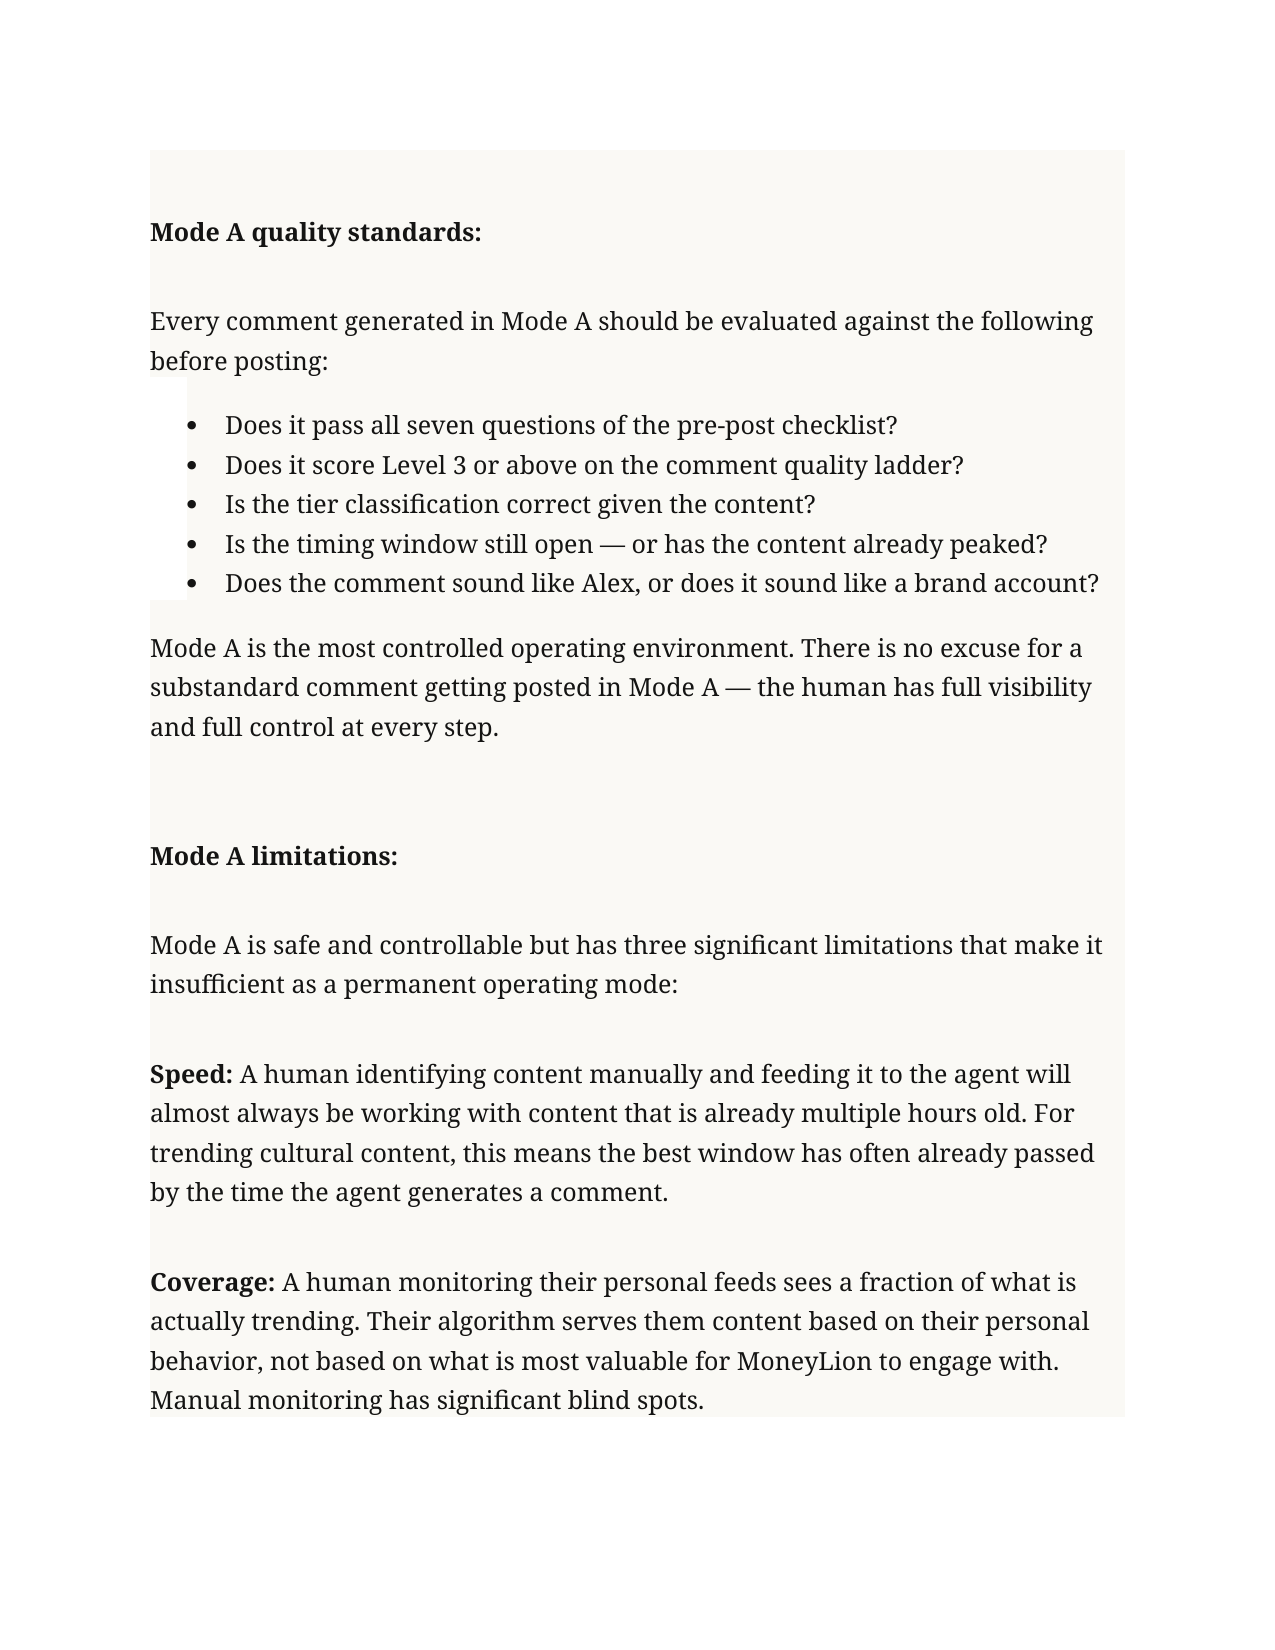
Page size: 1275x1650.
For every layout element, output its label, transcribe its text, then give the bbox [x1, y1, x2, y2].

text Mode A quality standards: [150, 214, 1125, 248]
list Does it pass all seven questions of the pre-post checklist? [187, 408, 1125, 442]
text Speed: A human identifying content manually and feeding it to the agent will almost always be working with content that is already multiple hours old. For trending cultural content, this means the best window has often already passed by the time the agent generates a comment. [150, 1057, 1125, 1209]
text Mode A limitations: [150, 838, 1125, 872]
text Coverage: A human monitoring their personal feeds sees a fraction of what is actually trending. Their algorithm serves them content based on their personal behavior, not based on what is most valuable for MoneyLion to engage with. Manual monitoring has significant blind spots. [150, 1264, 1125, 1417]
list Is the tier classification correct given the content? [187, 487, 1125, 521]
text Every comment generated in Mode A should be evaluated against the following before posting: [150, 304, 1125, 377]
list Is the timing window still open — or has the content already peaked? [187, 526, 1125, 560]
text Mode A is the most controlled operating environment. There is no excuse for a substandard comment getting posted in Mode A — the human has full visibility and full control at every step. [150, 630, 1125, 743]
list Does it score Level 3 or above on the comment quality ladder? [187, 447, 1125, 481]
list Does the comment sound like Alex, or does it sound like a brand account? [187, 566, 1125, 600]
text Mode A is safe and controllable but has three significant limitations that make it insufficient as a permanent operating mode: [150, 928, 1125, 1001]
